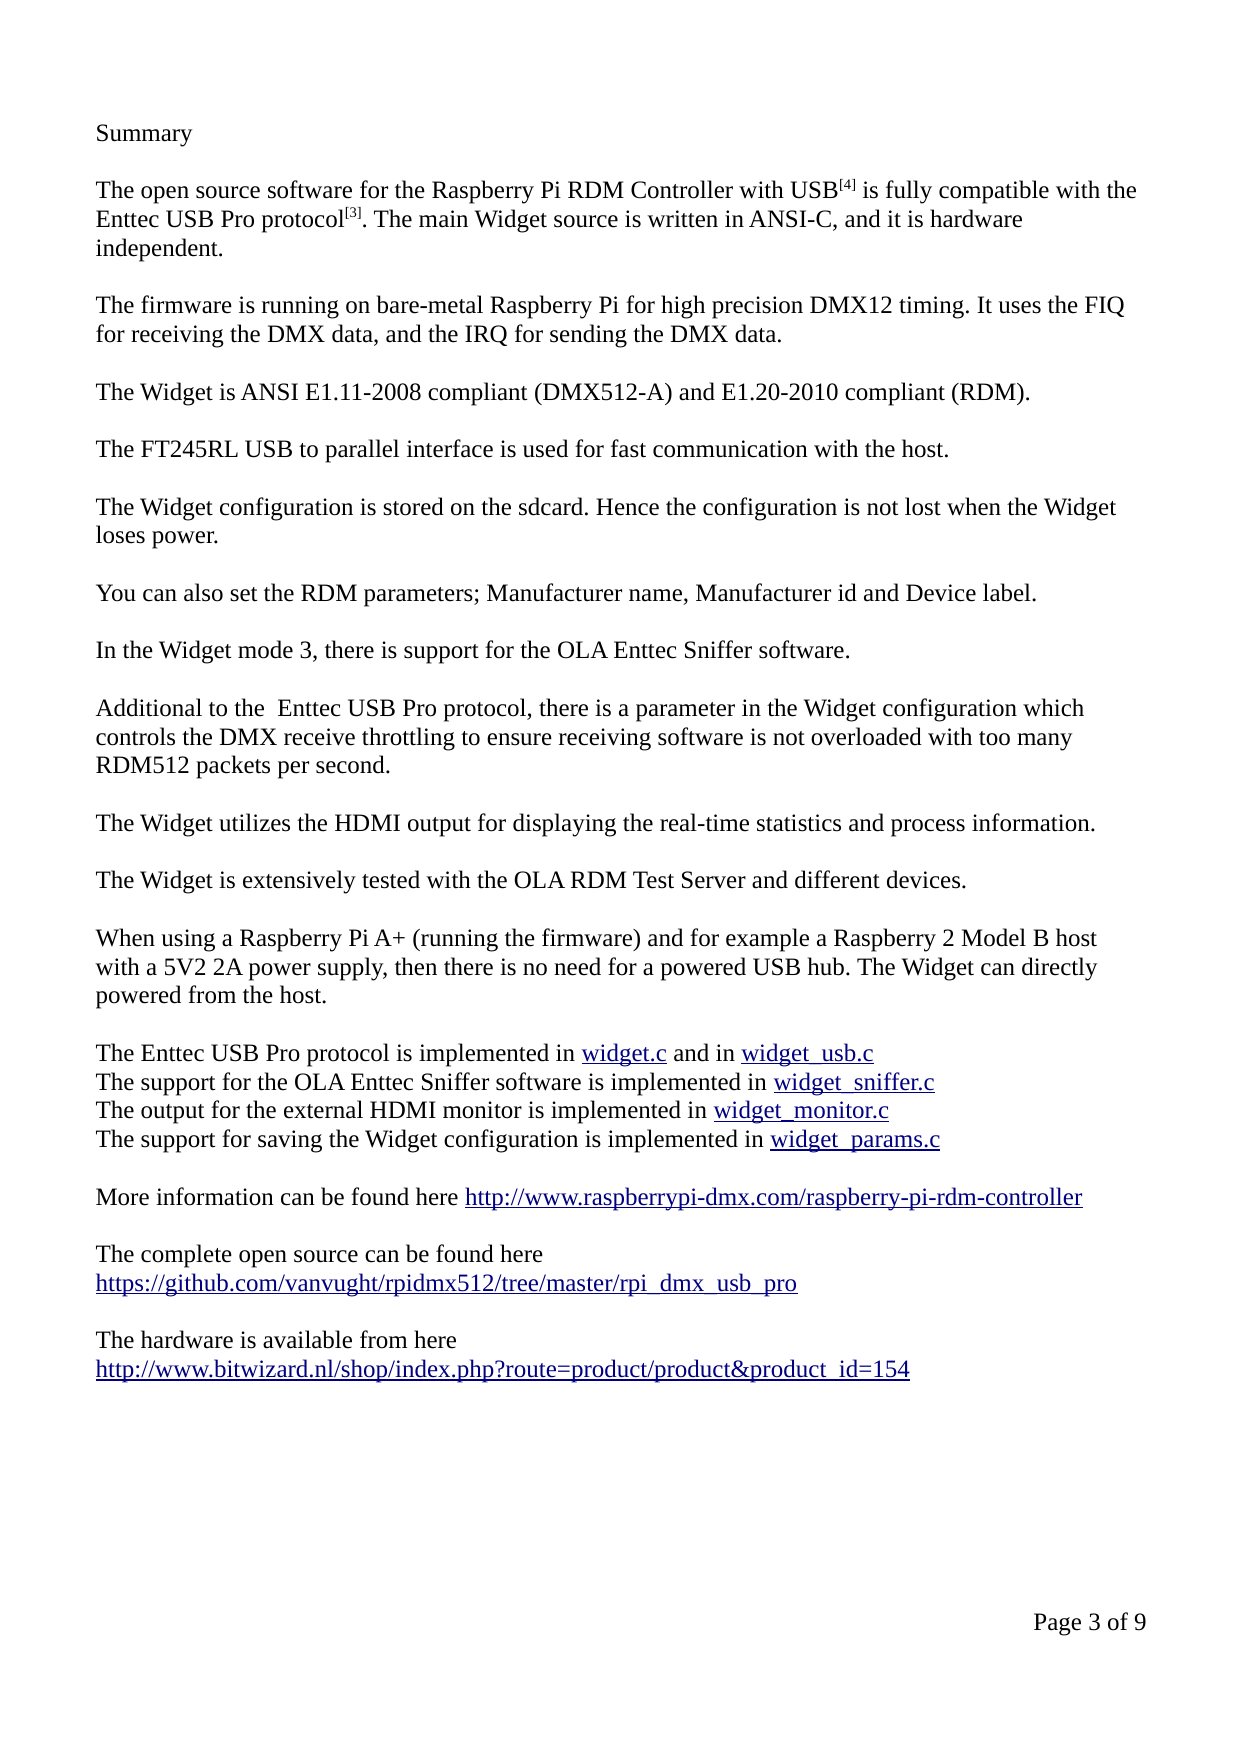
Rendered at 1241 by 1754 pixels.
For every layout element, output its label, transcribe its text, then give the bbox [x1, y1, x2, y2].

text More information can be found here http://www.raspberrypi-dmx.com/raspberry-pi-rdm-controller [95, 1182, 1146, 1211]
text The Widget is extensively tested with the OLA RDM Test Server and different devices. [95, 866, 1146, 894]
text The Enttec USB Pro protocol is implemented in widget.c and in widget_usb.c [95, 1038, 1146, 1067]
text The output for the external HDMI monitor is implemented in widget_monitor.c [95, 1096, 1146, 1124]
text The support for saving the Widget configuration is implemented in widget_params.c [95, 1124, 1146, 1153]
text You can also set the RDM parameters; Manufacturer name, Manufacturer id and Device label. [95, 578, 1146, 607]
text The FT245RL USB to parallel interface is used for fast communication with the host. [95, 434, 1146, 463]
text The Widget utilizes the HDMI output for displaying the real-time statistics and process information. [95, 808, 1146, 837]
text The Widget is ANSI E1.11-2008 compliant (DMX512-A) and E1.20-2010 compliant (RDM). [95, 377, 1146, 406]
text The Widget configuration is stored on the sdcard. Hence the configuration is not lost when the Widget loses power. [95, 492, 1146, 549]
text When using a Raspberry Pi A+ (running the firmware) and for example a Raspberry 2 Model B host with a 5V2 2A power supply, then there is no need for a powered USB hub. The Widget can directly powered from the host. [95, 923, 1146, 1009]
text The support for the OLA Enttec Sniffer software is implemented in widget_sniffer.c [95, 1067, 1146, 1096]
text The complete open source can be found here https://github.com/vanvught/rpidmx512/tree/master/rpi_dmx_usb_pro [95, 1239, 1146, 1297]
text The firmware is running on bare-metal Raspberry Pi for high precision DMX12 timing. It uses the FIQ for receiving the DMX data, and the IRQ for sending the DMX data. [95, 291, 1146, 348]
text The hardware is available from here http://www.bitwizard.nl/shop/index.php?route=product/product&product_id=154 [95, 1326, 1146, 1383]
text The open source software for the Raspberry Pi RDM Controller with USB[4] is fully compatible with the Enttec USB Pro protocol[3]. The main Widget source is written in ANSI-C, and it is hardware independent. [95, 176, 1146, 262]
text In the Widget mode 3, there is support for the OLA Enttec Sniffer software. [95, 636, 1146, 664]
text Summary [95, 118, 1146, 147]
text Additional to the Enttec USB Pro protocol, there is a parameter in the Widget configuration which controls the DMX receive throttling to ensure receiving software is not overloaded with too many RDM512 packets per second. [95, 693, 1146, 779]
